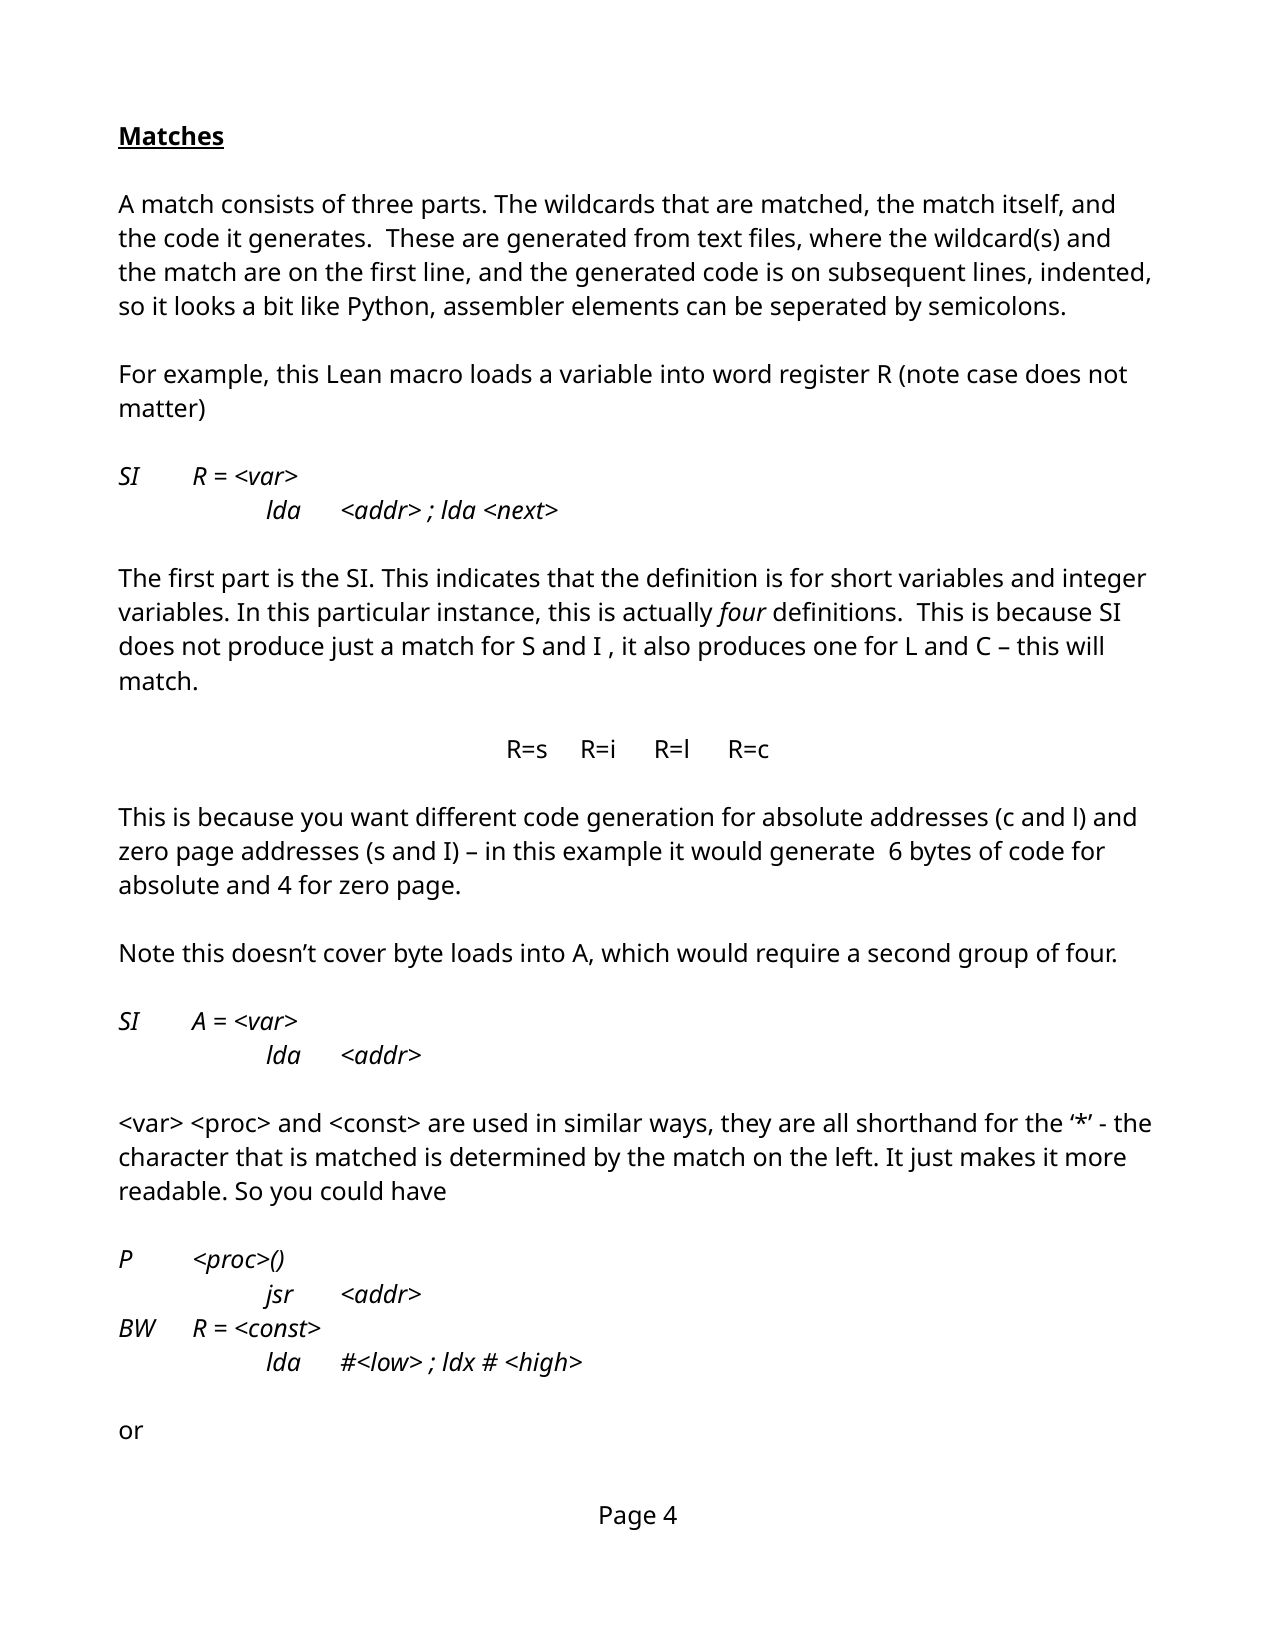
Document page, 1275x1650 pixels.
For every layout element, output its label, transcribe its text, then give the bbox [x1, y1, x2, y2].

text This is because you want different code generation for absolute addresses (c and l) and zero page addresses (s and I) – in this example it would generate 6 bytes of code for absolute and 4 for zero page. [118, 765, 1157, 902]
text Matches [118, 118, 1157, 152]
text lda <addr> ; lda <next> [118, 493, 1157, 527]
text SI A = <var> [118, 1004, 1157, 1038]
text SI R = <var> [118, 459, 1157, 493]
text BW R = <const> [118, 1310, 1157, 1344]
text P <proc>() [118, 1242, 1157, 1276]
text A match consists of three parts. The wildcards that are matched, the match itself, and the code it generates. These are generated from text files, where the wildcard(s) and the match are on the first line, and the generated code is on subsequent lines, indented, so it looks a bit like Python, assembler elements can be seperated by semicolons. [118, 186, 1157, 322]
text The first part is the SI. This indicates that the definition is for short variables and integer variables. In this particular instance, this is actually four definitions. This is because SI does not produce just a match for S and I , it also produces one for L and C – this will match. [118, 561, 1157, 697]
text lda #<low> ; ldx # <high> [118, 1344, 1157, 1378]
text For example, this Lean macro loads a variable into word register R (note case does not matter) [118, 357, 1157, 425]
text Note this doesn’t cover byte loads into A, which would require a second group of four. [118, 936, 1157, 970]
text jsr <addr> [118, 1276, 1157, 1310]
text or [118, 1412, 1157, 1447]
text R=s R=i R=l R=c [118, 731, 1157, 765]
text lda <addr> [118, 1038, 1157, 1072]
text <var> <proc> and <const> are used in similar ways, they are all shorthand for the ‘*’ - the character that is matched is determined by the match on the left. It just makes it more readable. So you could have [118, 1106, 1157, 1208]
